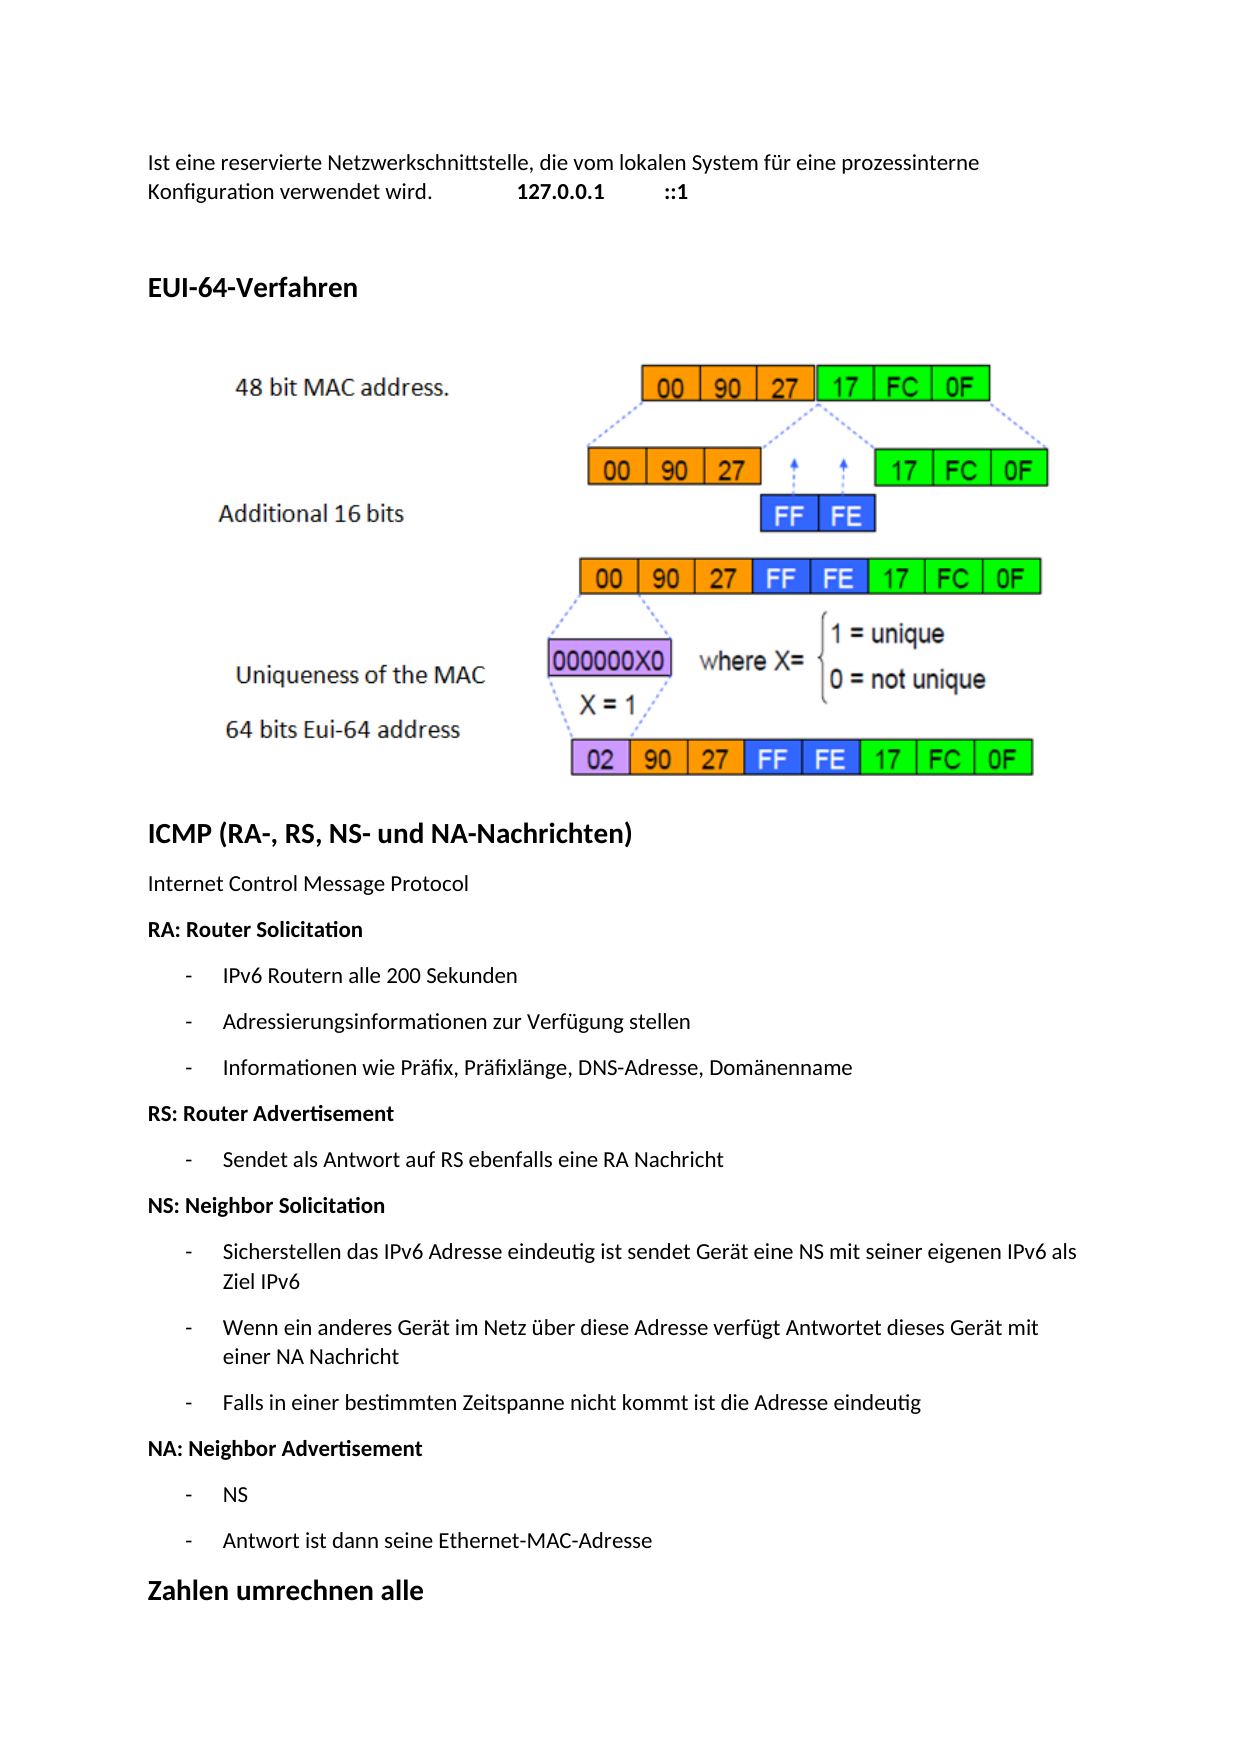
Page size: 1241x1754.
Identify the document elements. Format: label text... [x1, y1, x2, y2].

text NS: Neighbor Solicitation [148, 1191, 1093, 1219]
list Informationen wie Präfix, Präfixlänge, DNS-Adresse, Domänenname [185, 1053, 1093, 1081]
text Ist eine reservierte Netzwerkschnittstelle, die vom lokalen System für eine prozessinterne Konfiguration verwendet wird. 127.0.0.1 ::1 [148, 148, 1093, 205]
list NS [185, 1480, 1093, 1508]
text NA: Neighbor Advertisement [148, 1434, 1093, 1462]
list Antwort ist dann seine Ethernet-MAC-Adresse [185, 1526, 1093, 1554]
list Adressierungsinformationen zur Verfügung stellen [185, 1007, 1093, 1035]
list IPv6 Routern alle 200 Sekunden [185, 961, 1093, 989]
text RA: Router Solicitation [148, 915, 1093, 943]
text Internet Control Message Protocol [148, 869, 1093, 897]
list Falls in einer bestimmten Zeitspanne nicht kommt ist die Adresse eindeutig [185, 1388, 1093, 1416]
text Zahlen umrechnen alle [148, 1572, 1093, 1608]
text ICMP (RA-, RS, NS- und NA-Nachrichten) [148, 815, 1093, 851]
text RS: Router Advertisement [148, 1099, 1093, 1127]
list Wenn ein anderes Gerät im Netz über diese Adresse verfügt Antwortet dieses Gerät mit einer NA Nachricht [185, 1313, 1093, 1370]
list Sicherstellen das IPv6 Adresse eindeutig ist sendet Gerät eine NS mit seiner eigenen IPv6 als Ziel IPv6 [185, 1237, 1093, 1295]
list Sendet als Antwort auf RS ebenfalls eine RA Nachricht [185, 1145, 1093, 1173]
text EUI-64-Verfahren [148, 269, 1093, 305]
